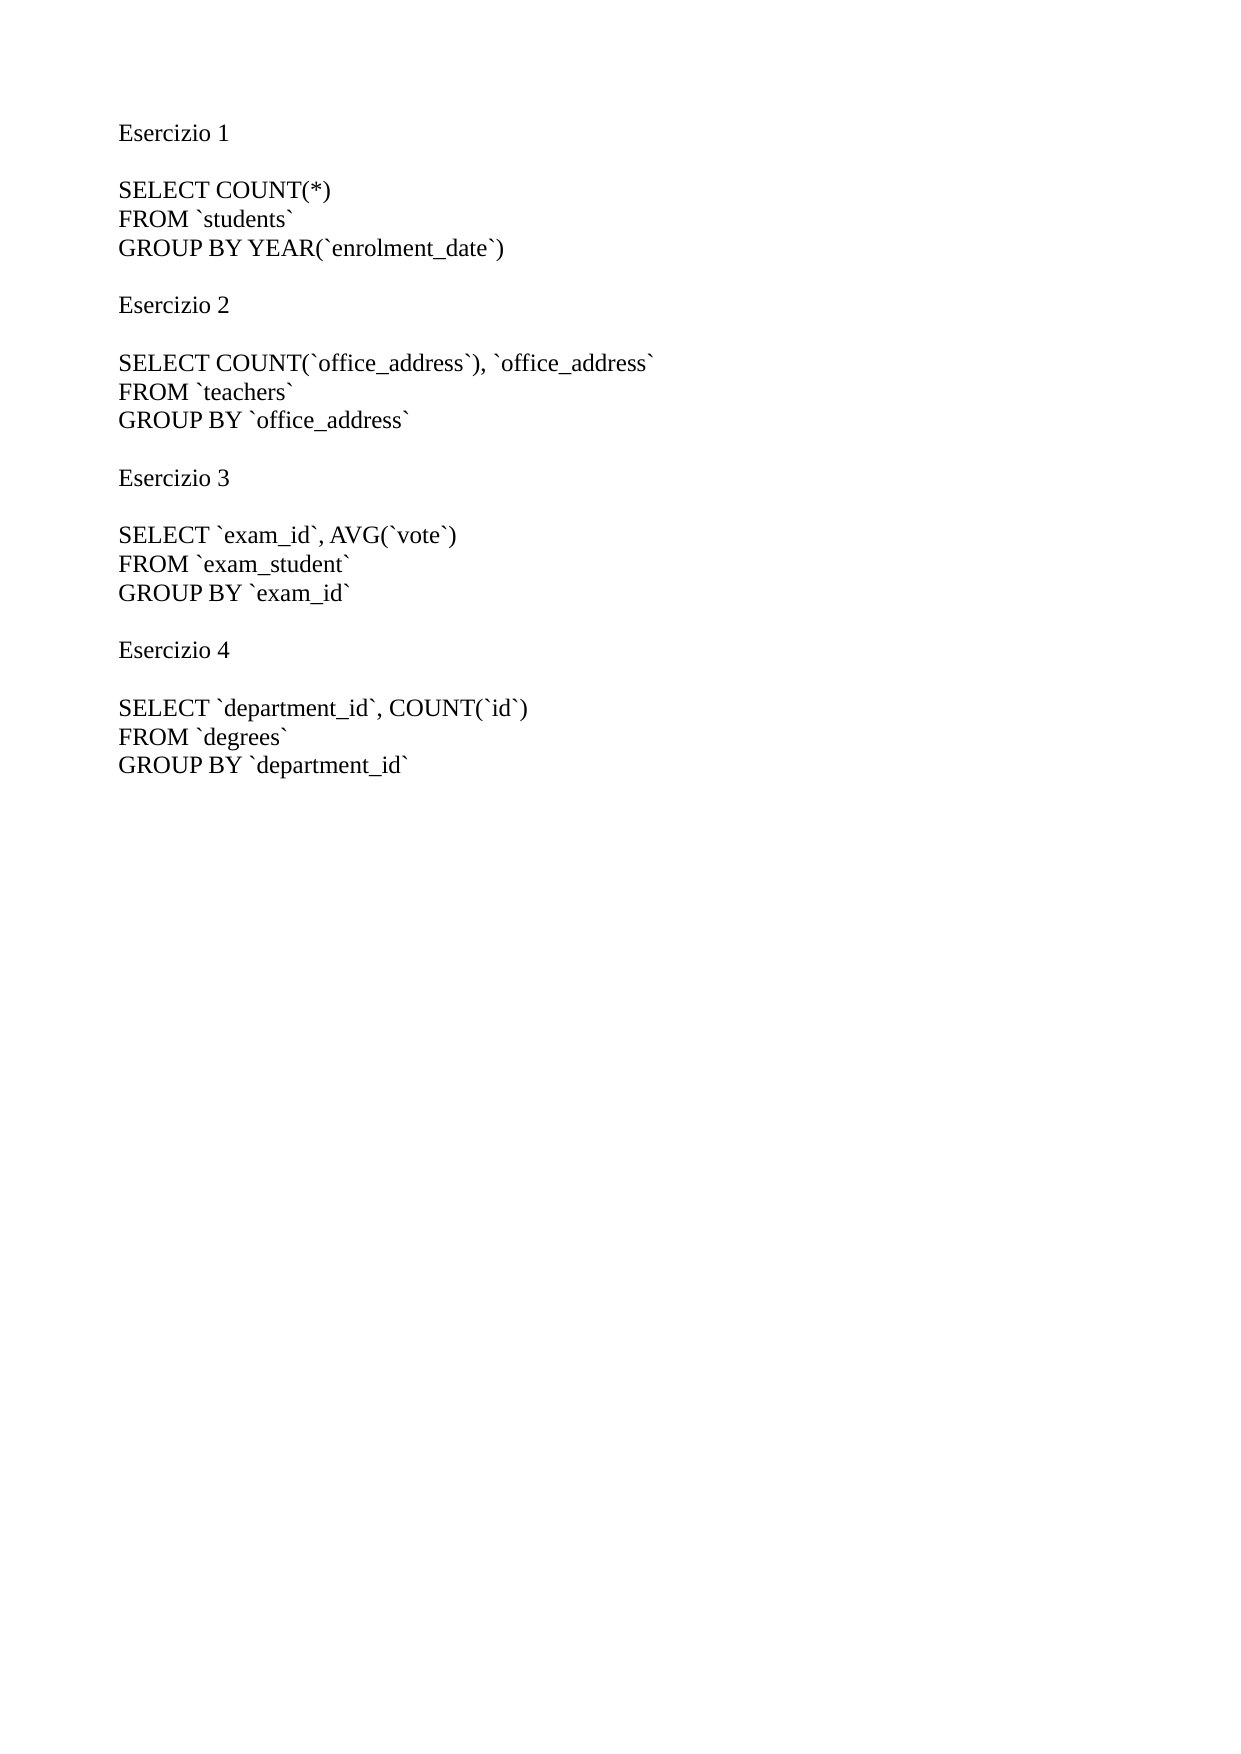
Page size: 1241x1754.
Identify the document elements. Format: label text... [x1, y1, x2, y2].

text FROM `exam_student` [118, 549, 1122, 578]
text GROUP BY `office_address` [118, 406, 1122, 434]
text SELECT COUNT(`office_address`), `office_address` [118, 348, 1122, 377]
text FROM `students` [118, 204, 1122, 233]
text GROUP BY `department_id` [118, 751, 1122, 779]
text SELECT COUNT(*) [118, 176, 1122, 204]
text GROUP BY YEAR(`enrolment_date`) [118, 233, 1122, 262]
text FROM `teachers` [118, 377, 1122, 406]
text GROUP BY `exam_id` [118, 578, 1122, 607]
text SELECT `exam_id`, AVG(`vote`) [118, 521, 1122, 549]
text Esercizio 2 [118, 291, 1122, 319]
text Esercizio 4 [118, 636, 1122, 664]
text SELECT `department_id`, COUNT(`id`) [118, 693, 1122, 722]
text FROM `degrees` [118, 722, 1122, 751]
text Esercizio 1 [118, 118, 1122, 147]
text Esercizio 3 [118, 463, 1122, 492]
